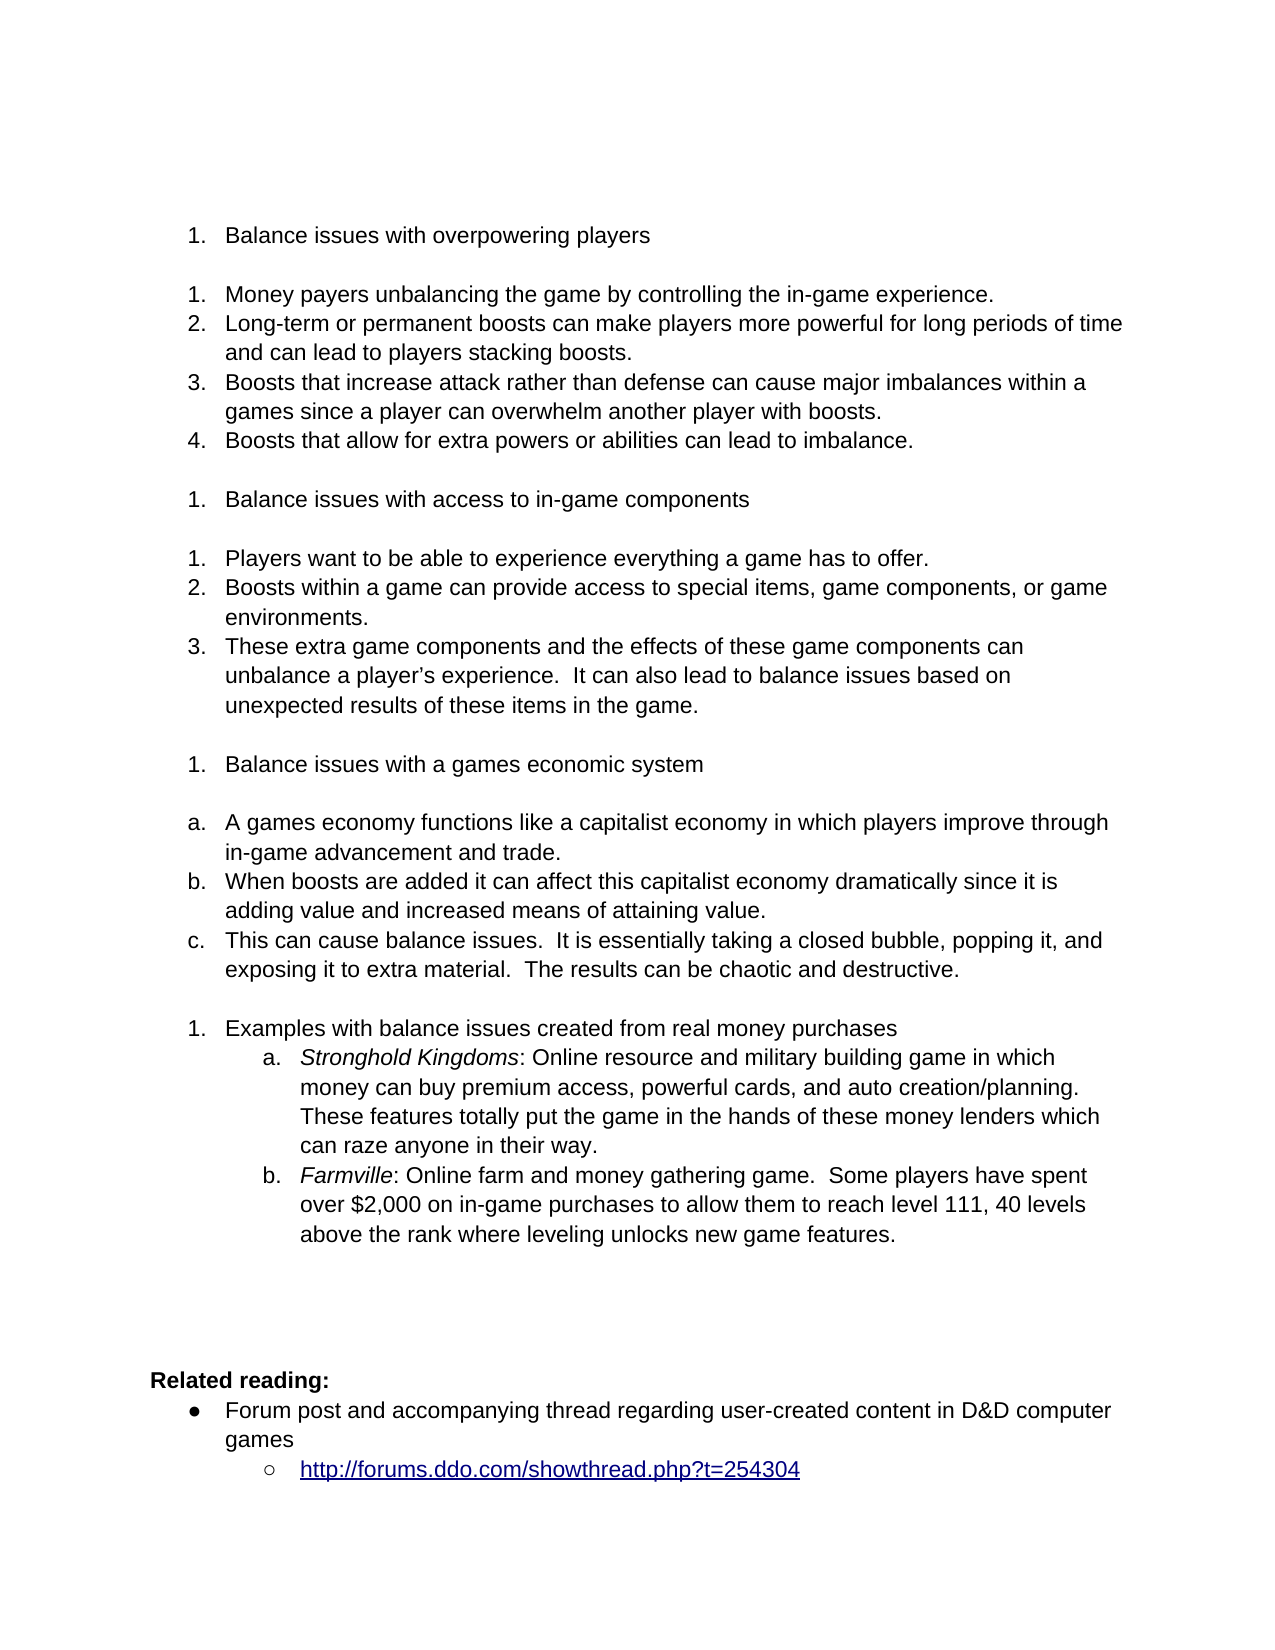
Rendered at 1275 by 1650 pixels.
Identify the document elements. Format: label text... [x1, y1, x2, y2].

list Forum post and accompanying thread regarding user-created content in D&D computer games [187, 1397, 1125, 1452]
list Balance issues with a games economic system [187, 751, 1125, 777]
list These extra game components and the effects of these game components can unbalance a player’s experience. It can also lead to balance issues based on unexpected results of these items in the game. [187, 634, 1125, 718]
list A games economy functions like a capitalist economy in which players improve through in-game advancement and trade. [187, 810, 1125, 865]
list Boosts that allow for extra powers or abilities can lead to imbalance. [187, 428, 1125, 454]
list http://forums.ddo.com/showthread.php?t=254304 [262, 1456, 1125, 1482]
list Long-term or permanent boosts can make players more powerful for long periods of time and can lead to players stacking boosts. [187, 311, 1125, 366]
text Related reading: [150, 1368, 1125, 1394]
list Players want to be able to experience everything a game has to offer. [187, 546, 1125, 571]
list Boosts within a game can provide access to special items, game components, or game environments. [187, 575, 1125, 630]
list Examples with balance issues created from real money purchases [187, 1016, 1125, 1041]
list When boosts are added it can affect this capitalist economy dramatically since it is adding value and increased means of attaining value. [187, 869, 1125, 924]
list Stronghold Kingdoms: Online resource and military building game in which money can buy premium access, powerful cards, and auto creation/planning. These features totally put the game in the hands of these money lenders which can raze anyone in their way. [262, 1045, 1125, 1159]
list Balance issues with overpowering players [187, 222, 1125, 248]
subtitle [150, 150, 1125, 178]
list Balance issues with access to in-game components [187, 487, 1125, 512]
list This can cause balance issues. It is essentially taking a closed bubble, popping it, and exposing it to extra material. The results can be chaotic and destructive. [187, 927, 1125, 982]
list Boosts that increase attack rather than defense can cause major imbalances within a games since a player can overwhelm another player with boosts. [187, 369, 1125, 424]
list Money payers unbalancing the game by controlling the in-game experience. [187, 281, 1125, 307]
list Farmville: Online farm and money gathering game. Some players have spent over $2,000 on in-game purchases to allow them to reach level 111, 40 levels above the rank where leveling unlocks new game features. [262, 1162, 1125, 1247]
